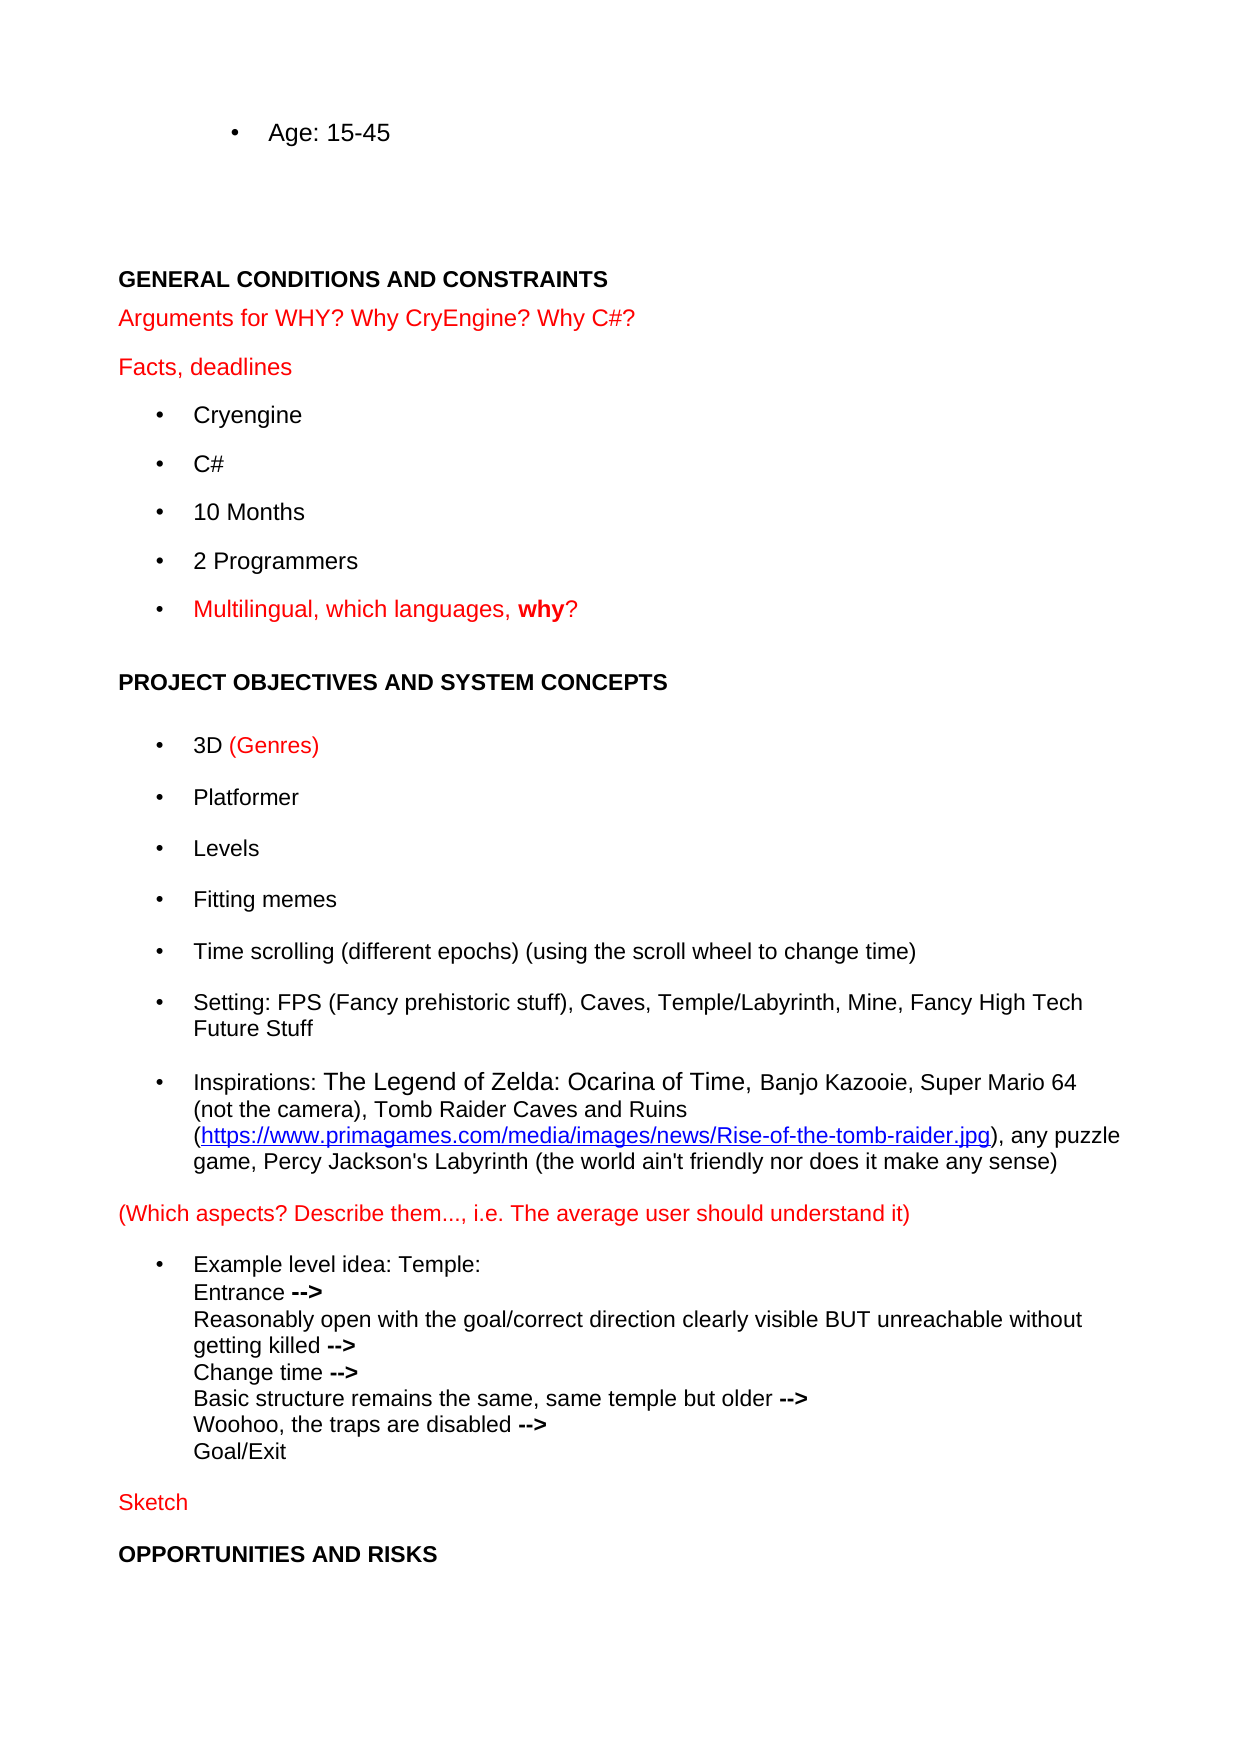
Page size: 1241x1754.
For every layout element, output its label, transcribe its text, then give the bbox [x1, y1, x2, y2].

list Time scrolling (different epochs) (using the scroll wheel to change time) [156, 938, 1122, 964]
text Opportunities and Risks [118, 1541, 1122, 1567]
text Project Objectives and System Concepts [118, 668, 1122, 695]
list Levels [156, 835, 1122, 861]
list 10 Months [156, 498, 1122, 526]
list Setting: FPS (Fancy prehistoric stuff), Caves, Temple/Labyrinth, Mine, Fancy High Tech Future Stuff [156, 989, 1122, 1042]
list Example level idea: Temple: Entrance --> Reasonably open with the goal/correct direction clearly visible BUT unreachable without getting killed --> Change time --> Basic structure remains the same, same temple but older --> Woohoo, the traps are disabled --> Goal/Exit [156, 1251, 1122, 1464]
text Facts, deadlines [118, 353, 1122, 380]
list 3D (Genres) [156, 732, 1122, 759]
list C# [156, 450, 1122, 477]
list Inspirations: The Legend of Zelda: Ocarina of Time, Banjo Kazooie, Super Mario 64 (not the camera), Tomb Raider Caves and Ruins (https://www.primagames.com/media/images/news/Rise-of-the-tomb-raider.jpg), any puzzle game, Percy Jackson's Labyrinth (the world ain't friendly nor does it make any sense) [156, 1067, 1122, 1174]
text General Conditions and Constraints [118, 266, 1122, 292]
text Arguments for WHY? Why CryEngine? Why C#? [118, 304, 1122, 332]
text Sketch [118, 1489, 1122, 1516]
list Age: 15-45 [231, 118, 1122, 147]
list Cryengine [156, 401, 1122, 429]
text (Which aspects? Describe them..., i.e. The average user should understand it) [118, 1199, 1122, 1226]
list Fitting memes [156, 886, 1122, 913]
list Platformer [156, 784, 1122, 810]
list 2 Programmers [156, 547, 1122, 574]
list Multilingual, which languages, why? [156, 595, 1122, 623]
